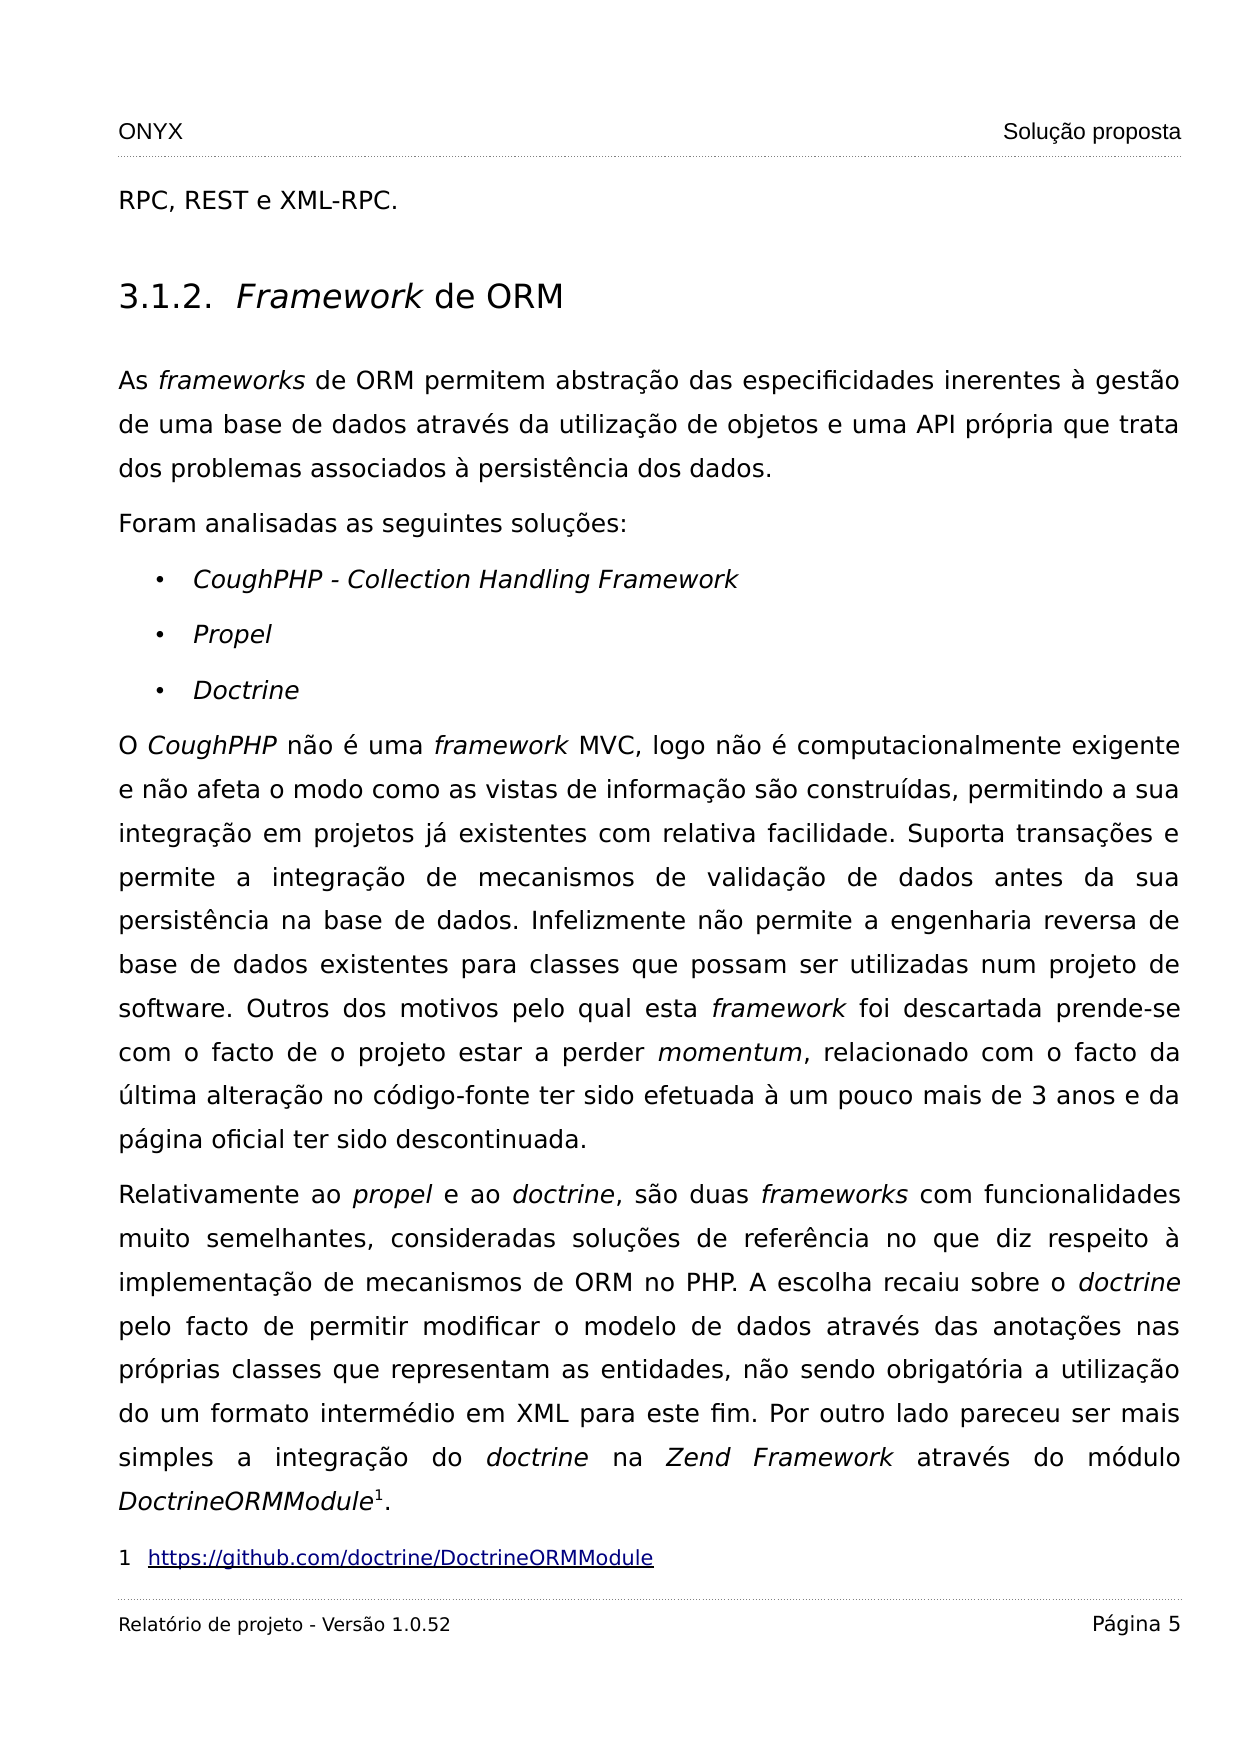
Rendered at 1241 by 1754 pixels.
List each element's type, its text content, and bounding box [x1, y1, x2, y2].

text https://github.com/doctrine/DoctrineORMModule [118, 1546, 1181, 1570]
subtitle Framework de ORM [118, 277, 1181, 316]
text RPC, REST e XML-RPC. [118, 186, 1181, 215]
text As frameworks de ORM permitem abstração das especificidades inerentes à gestão de uma base de dados através da utilização de objetos e uma API própria que trata dos problemas associados à persistência dos dados. [118, 366, 1181, 483]
text O CoughPHP não é uma framework MVC, logo não é computacionalmente exigente e não afeta o modo como as vistas de informação são construídas, permitindo a sua integração em projetos já existentes com relativa facilidade. Suporta transações e permite a integração de mecanismos de validação de dados antes da sua persistência na base de dados. Infelizmente não permite a engenharia reversa de base de dados existentes para classes que possam ser utilizadas num projeto de software. Outros dos motivos pelo qual esta framework foi descartada prende-se com o facto de o projeto estar a perder momentum, relacionado com o facto da última alteração no código-fonte ter sido efetuada à um pouco mais de 3 anos e da página oficial ter sido descontinuada. [118, 731, 1181, 1154]
list Propel [156, 620, 1181, 649]
text Relativamente ao propel e ao doctrine, são duas frameworks com funcionalidades muito semelhantes, consideradas soluções de referência no que diz respeito à implementação de mecanismos de ORM no PHP. A escolha recaiu sobre o doctrine pelo facto de permitir modificar o modelo de dados através das anotações nas próprias classes que representam as entidades, não sendo obrigatória a utilização do um formato intermédio em XML para este fim. Por outro lado pareceu ser mais simples a integração do doctrine na Zend Framework através do módulo DoctrineORMModule. [118, 1181, 1181, 1516]
text Foram analisadas as seguintes soluções: [118, 509, 1181, 538]
list Doctrine [156, 676, 1181, 705]
list CoughPHP - Collection Handling Framework [156, 565, 1181, 594]
